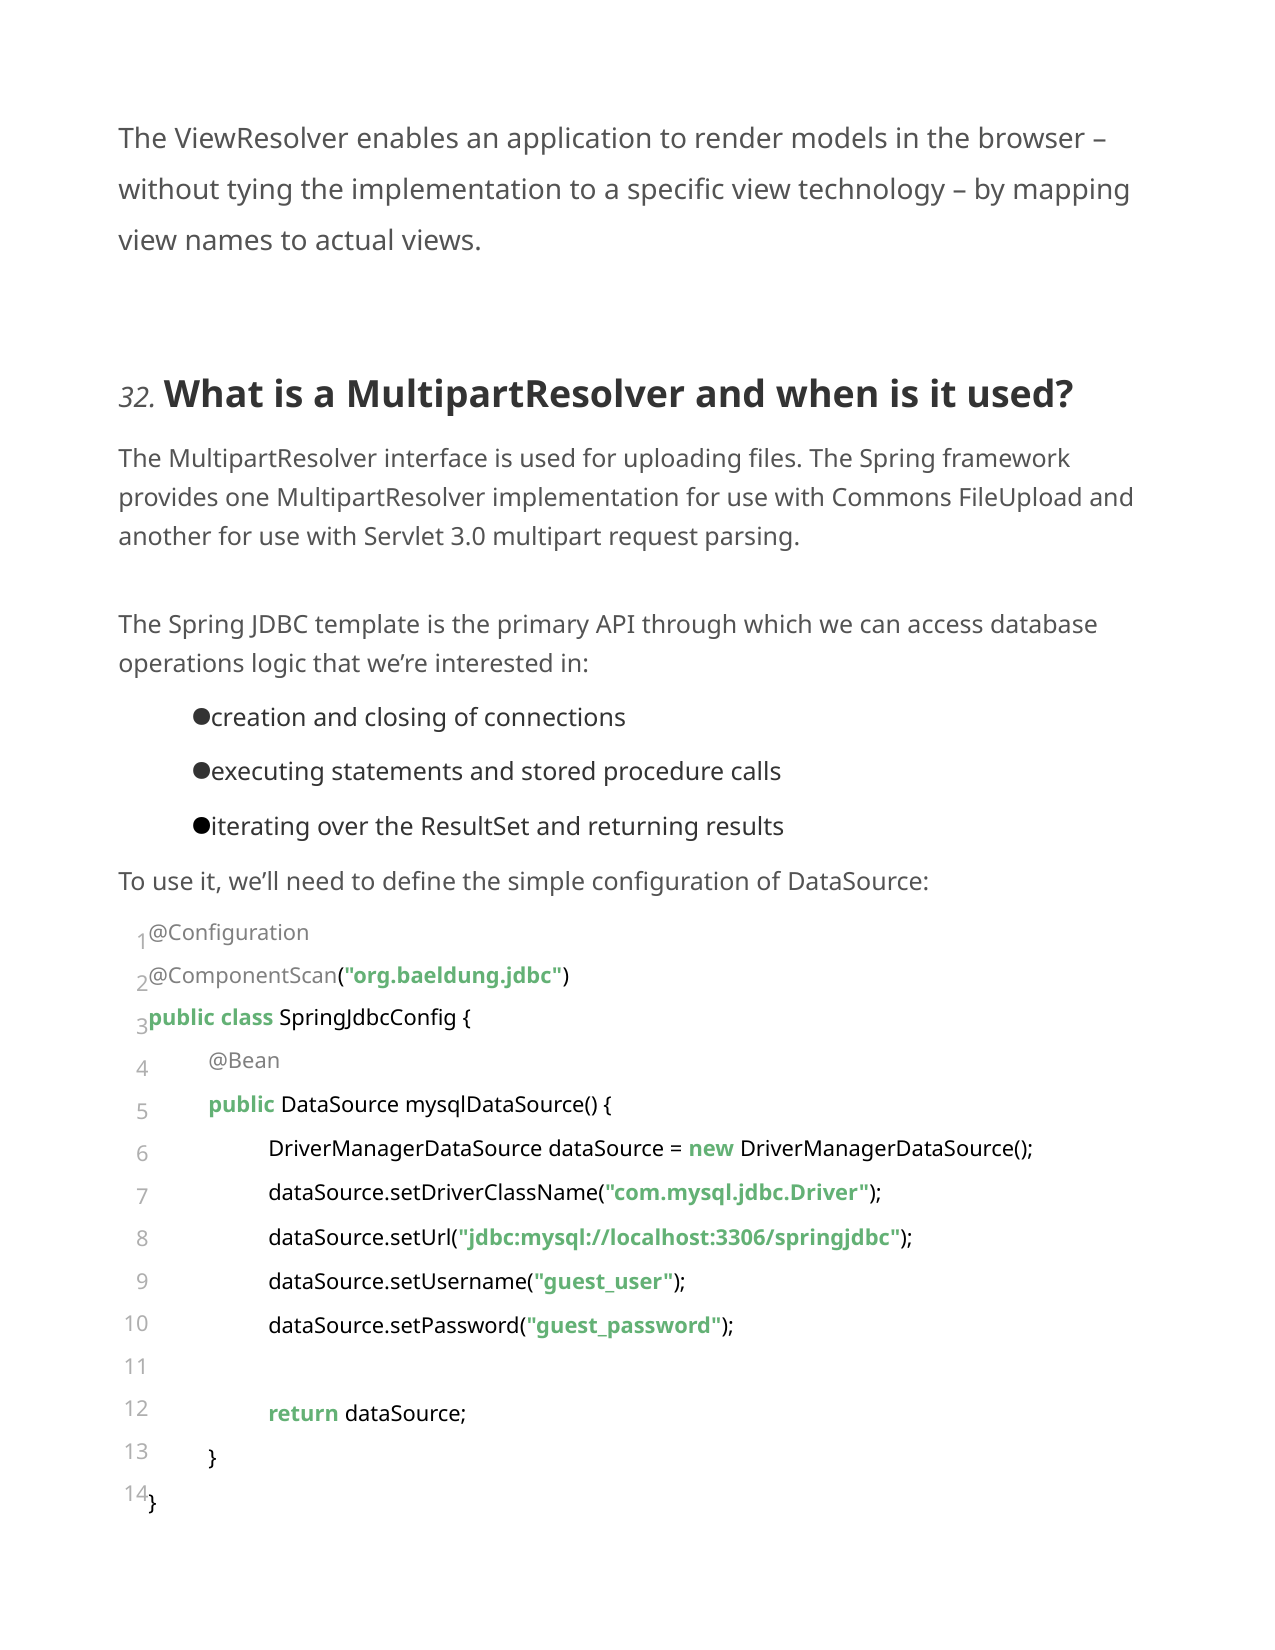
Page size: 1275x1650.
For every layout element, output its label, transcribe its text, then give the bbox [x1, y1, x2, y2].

table_header 1 2 3 4 5 6 7 8 9 10 11 12 13 14 [118, 918, 148, 1516]
text 32. What is a MultipartResolver and when is it used? [118, 367, 1157, 418]
text The ViewResolver enables an application to render models in the browser – without tying the implementation to a specific view technology – by mapping view names to actual views. [118, 118, 1157, 258]
list iterating over the ResultSet and returning results [118, 809, 1157, 843]
list creation and closing of connections [118, 699, 1157, 733]
table_header @Configuration @ComponentScan("org.baeldung.jdbc") public class SpringJdbcConfig { @Bean public DataSource mysqlDataSource() { DriverManagerDataSource dataSource = new DriverManagerDataSource(); dataSource.setDriverClassName("com.mysql.jdbc.Driver"); dataSource.setUrl("jdbc:mysql://localhost:3306/springjdbc"); dataSource.setUsername("guest_user"); dataSource.setPassword("guest_password"); return dataSource; } } [148, 918, 1099, 1516]
text To use it, we’ll need to define the simple configuration of DataSource: [118, 864, 1157, 898]
text The MultipartResolver interface is used for uploading files. The Spring framework provides one MultipartResolver implementation for use with Commons FileUpload and another for use with Servlet 3.0 multipart request parsing. [118, 440, 1157, 553]
list executing statements and stored procedure calls [118, 754, 1157, 788]
text The Spring JDBC template is the primary API through which we can access database operations logic that we’re interested in: [118, 572, 1157, 679]
